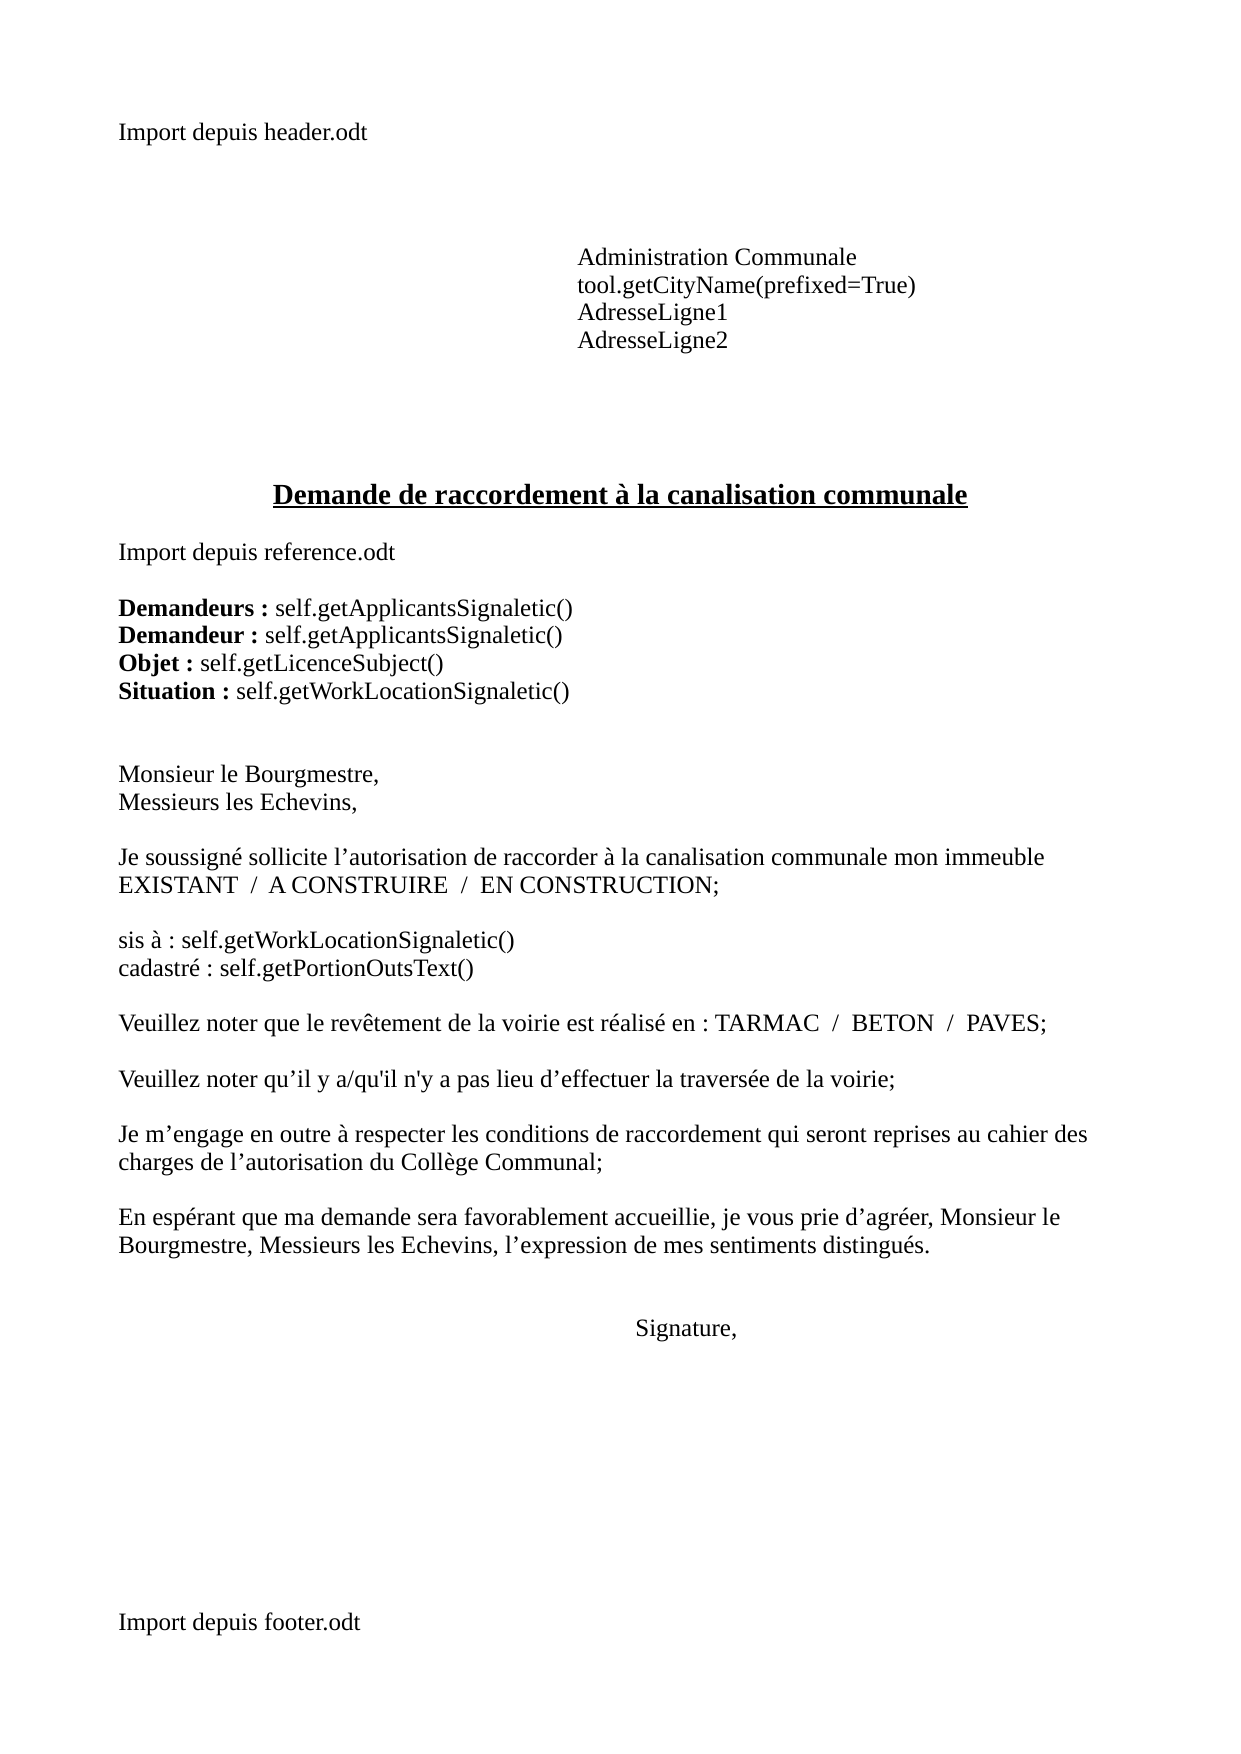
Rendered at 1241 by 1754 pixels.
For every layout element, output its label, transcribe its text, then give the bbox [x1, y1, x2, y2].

text EXISTANT / A CONSTRUIRE / EN CONSTRUCTION; [118, 871, 1122, 898]
text Je m’engage en outre à respecter les conditions de raccordement qui seront reprises au cahier des charges de l’autorisation du Collège Communal; [118, 1120, 1122, 1176]
title Demande de raccordement à la canalisation communale [118, 478, 1122, 511]
text Demandeur : self.getApplicantsSignaletic() [118, 621, 1122, 649]
text Situation : self.getWorkLocationSignaletic() [118, 677, 1122, 704]
text cadastré : self.getPortionOutsText() [118, 954, 1122, 982]
text Signature, [118, 1314, 1122, 1342]
text Import depuis reference.odt [118, 538, 1122, 566]
text En espérant que ma demande sera favorablement accueillie, je vous prie d’agréer, Monsieur le Bourgmestre, Messieurs les Echevins, l’expression de mes sentiments distingués. [118, 1203, 1122, 1259]
text sis à : self.getWorkLocationSignaletic() [118, 926, 1122, 954]
text Monsieur le Bourgmestre, [118, 760, 1122, 788]
text AdresseLigne2 [577, 326, 1028, 354]
text Demandeurs : self.getApplicantsSignaletic() [118, 594, 1122, 621]
text Je soussigné sollicite l’autorisation de raccorder à la canalisation communale mon immeuble [118, 843, 1122, 871]
text Import depuis header.odt [118, 118, 539, 146]
text Veuillez noter qu’il y a/qu'il n'y a pas lieu d’effectuer la traversée de la voirie; [118, 1065, 1122, 1092]
text Messieurs les Echevins, [118, 788, 1122, 815]
text Veuillez noter que le revêtement de la voirie est réalisé en : TARMAC / BETON / PAVES; [118, 1009, 1122, 1037]
text Objet : self.getLicenceSubject() [118, 649, 1122, 677]
text AdresseLigne1 [577, 298, 1028, 326]
text Administration Communale tool.getCityName(prefixed=True) [577, 243, 1028, 298]
